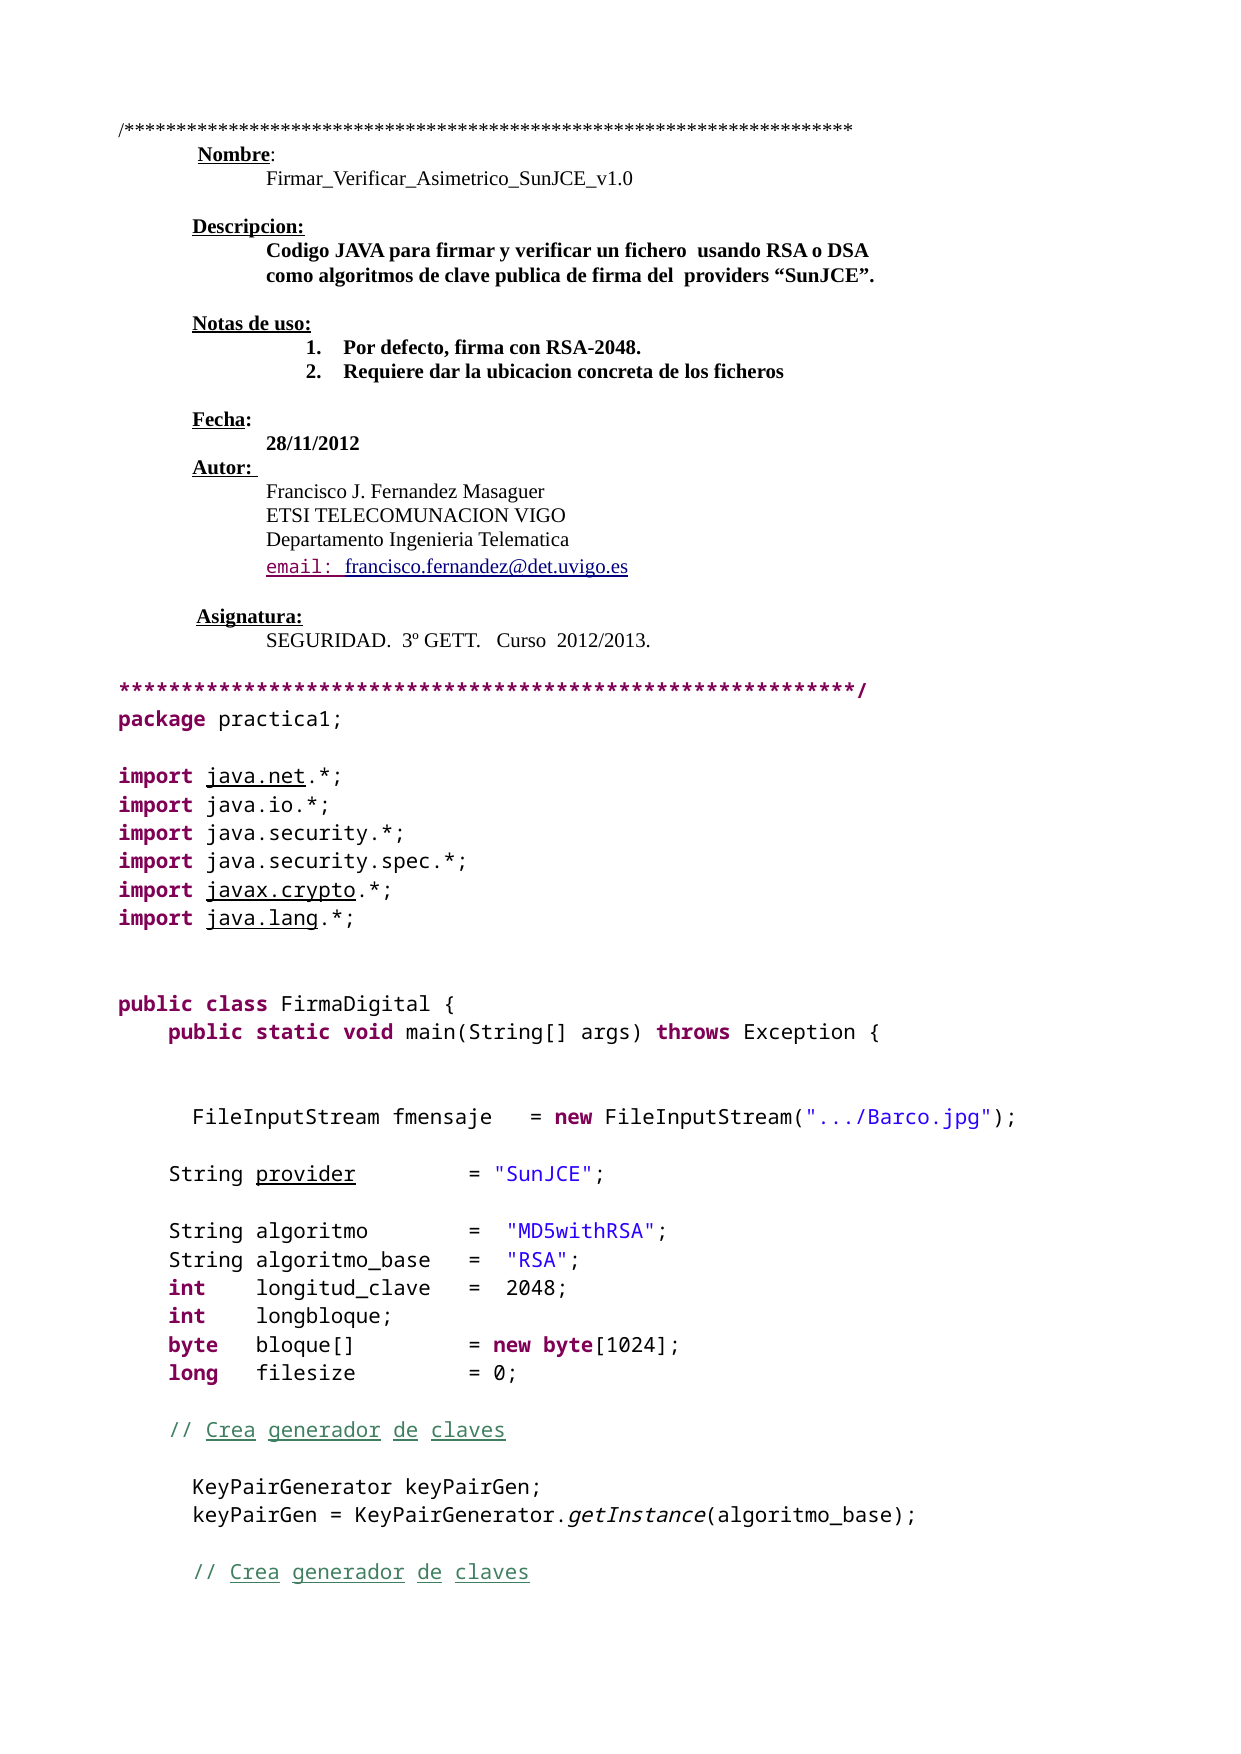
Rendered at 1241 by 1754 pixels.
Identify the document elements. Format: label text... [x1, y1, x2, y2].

text FileInputStream fmensaje = new FileInputStream(".../Barco.jpg"); [118, 1102, 1218, 1131]
text 28/11/2012 [118, 431, 1218, 455]
text Autor: [118, 455, 1218, 479]
text import java.net.*; [118, 761, 1218, 790]
text String provider = "SunJCE"; [118, 1159, 1218, 1188]
text String algoritmo_base = "RSA"; [118, 1245, 1218, 1273]
text // Crea generador de claves [118, 1557, 1218, 1586]
text Nombre: [118, 142, 1218, 166]
text package practica1; [118, 704, 1218, 733]
text import java.security.*; [118, 818, 1218, 847]
list Requiere dar la ubicacion concreta de los ficheros [306, 359, 1218, 383]
text /********************************************************************** [118, 118, 1218, 142]
text Fecha: [118, 407, 1218, 431]
text int longitud_clave = 2048; [118, 1273, 1218, 1302]
text keyPairGen = KeyPairGenerator.getInstance(algoritmo_base); [118, 1501, 1218, 1529]
text String algoritmo = "MD5withRSA"; [118, 1216, 1218, 1245]
text byte bloque[] = new byte[1024]; [118, 1330, 1218, 1358]
text KeyPairGenerator keyPairGen; [118, 1472, 1218, 1501]
text public class FirmaDigital { [118, 989, 1218, 1017]
text import java.security.spec.*; [118, 847, 1218, 875]
text public static void main(String[] args) throws Exception { [118, 1017, 1218, 1046]
text email: francisco.fernandez@det.uvigo.es [118, 551, 1218, 580]
text Asignatura: [118, 604, 1218, 628]
text long filesize = 0; [118, 1358, 1218, 1387]
text Firmar_Verificar_Asimetrico_SunJCE_v1.0 [118, 166, 1218, 190]
text ETSI TELECOMUNACION VIGO [118, 503, 1218, 527]
text Departamento Ingenieria Telematica [118, 527, 1218, 551]
text ***********************************************************/ [118, 676, 1218, 704]
text Notas de uso: [118, 311, 1218, 335]
text Codigo JAVA para firmar y verificar un fichero usando RSA o DSA [118, 238, 1218, 262]
text // Crea generador de claves [118, 1415, 1218, 1444]
text Descripcion: [118, 214, 1218, 238]
text import javax.crypto.*; [118, 875, 1218, 903]
text Francisco J. Fernandez Masaguer [118, 479, 1218, 503]
text import java.lang.*; [118, 903, 1218, 932]
text int longbloque; [118, 1302, 1218, 1330]
text SEGURIDAD. 3º GETT. Curso 2012/2013. [118, 628, 1218, 652]
list Por defecto, firma con RSA-2048. [306, 335, 1218, 359]
text como algoritmos de clave publica de firma del providers “SunJCE”. [118, 262, 1218, 287]
text import java.io.*; [118, 790, 1218, 818]
